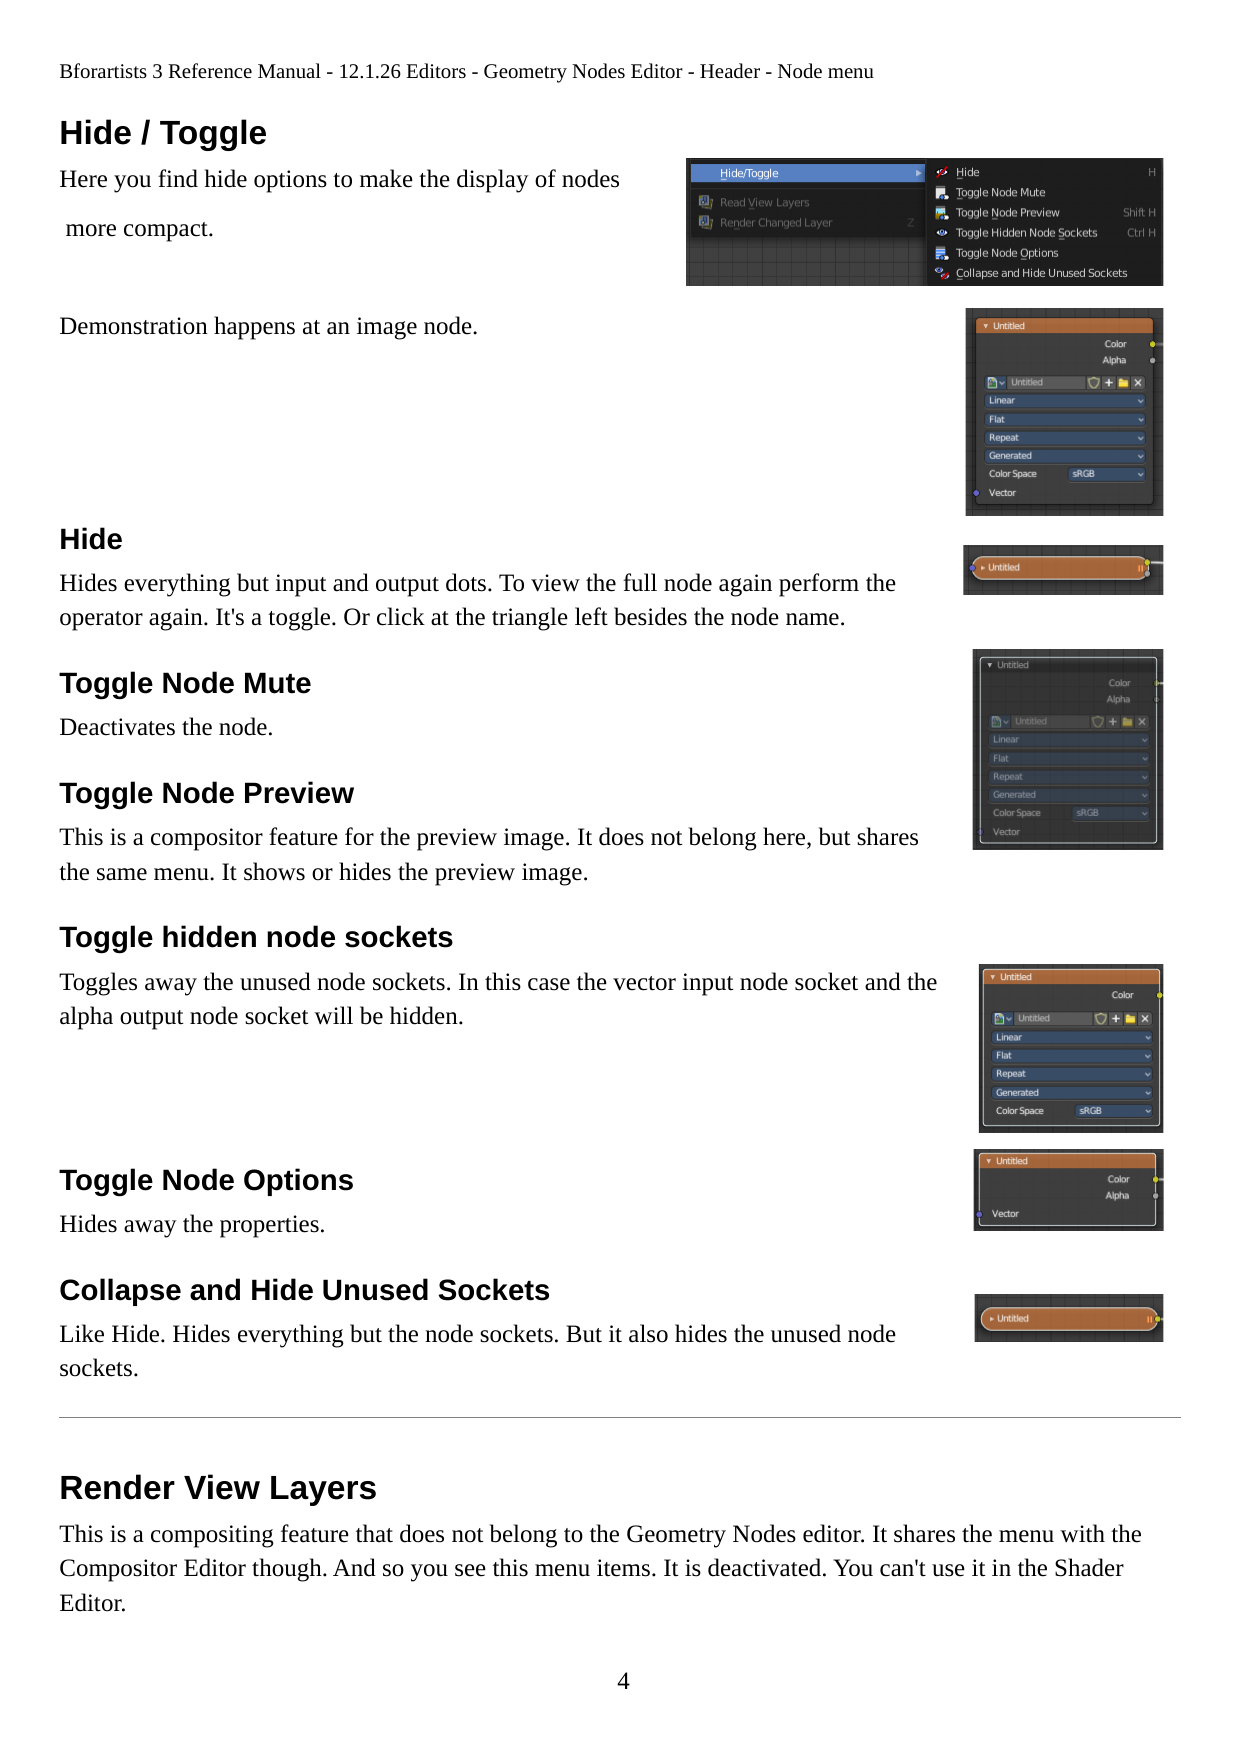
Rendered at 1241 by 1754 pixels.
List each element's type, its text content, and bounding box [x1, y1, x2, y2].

text Demonstration happens at an image node. [59, 311, 965, 340]
subtitle Toggle Node Mute [59, 666, 972, 700]
picture [978, 964, 1164, 1133]
picture [963, 545, 1164, 595]
text more compact. [59, 213, 686, 242]
subtitle [1164, 776, 1181, 810]
subtitle Toggle Node Preview [59, 776, 972, 810]
text Hides everything but input and output dots. To view the full node again perform the operator again. It's a toggle. Or click at the triangle left besides the node name. [59, 568, 1181, 631]
picture [972, 649, 1164, 850]
text This is a compositor feature for the preview image. It does not belong here, but shares the same menu. It shows or hides the preview image. [59, 822, 1181, 886]
subtitle Toggle Node Options [59, 1163, 973, 1197]
text Like Hide. Hides everything but the node sockets. But it also hides the unused node sockets. [59, 1319, 1181, 1382]
text Deactivates the node. [59, 712, 972, 741]
text Hides away the properties. [59, 1209, 1181, 1238]
text [1164, 213, 1181, 242]
text Toggles away the unused node sockets. In this case the vector input node socket and the alpha output node socket will be hidden. [59, 967, 978, 1030]
subtitle Render View Layers [59, 1468, 1181, 1506]
subtitle Hide [59, 522, 1181, 556]
text [1164, 712, 1181, 741]
subtitle Hide / Toggle [59, 113, 1181, 151]
picture [686, 158, 1164, 286]
subtitle [1164, 1163, 1181, 1197]
subtitle Collapse and Hide Unused Sockets [59, 1273, 1181, 1307]
text Here you find hide options to make the display of nodes [59, 164, 686, 192]
picture [974, 1294, 1164, 1342]
picture [973, 1149, 1164, 1231]
text This is a compositing feature that does not belong to the Geometry Nodes editor. It shares the menu with the Compositor Editor though. And so you see this menu items. It is deactivated. You can't use it in the Shader Editor. [59, 1519, 1181, 1616]
subtitle [1164, 666, 1181, 700]
subtitle Toggle hidden node sockets [59, 920, 1181, 954]
picture [965, 308, 1164, 516]
